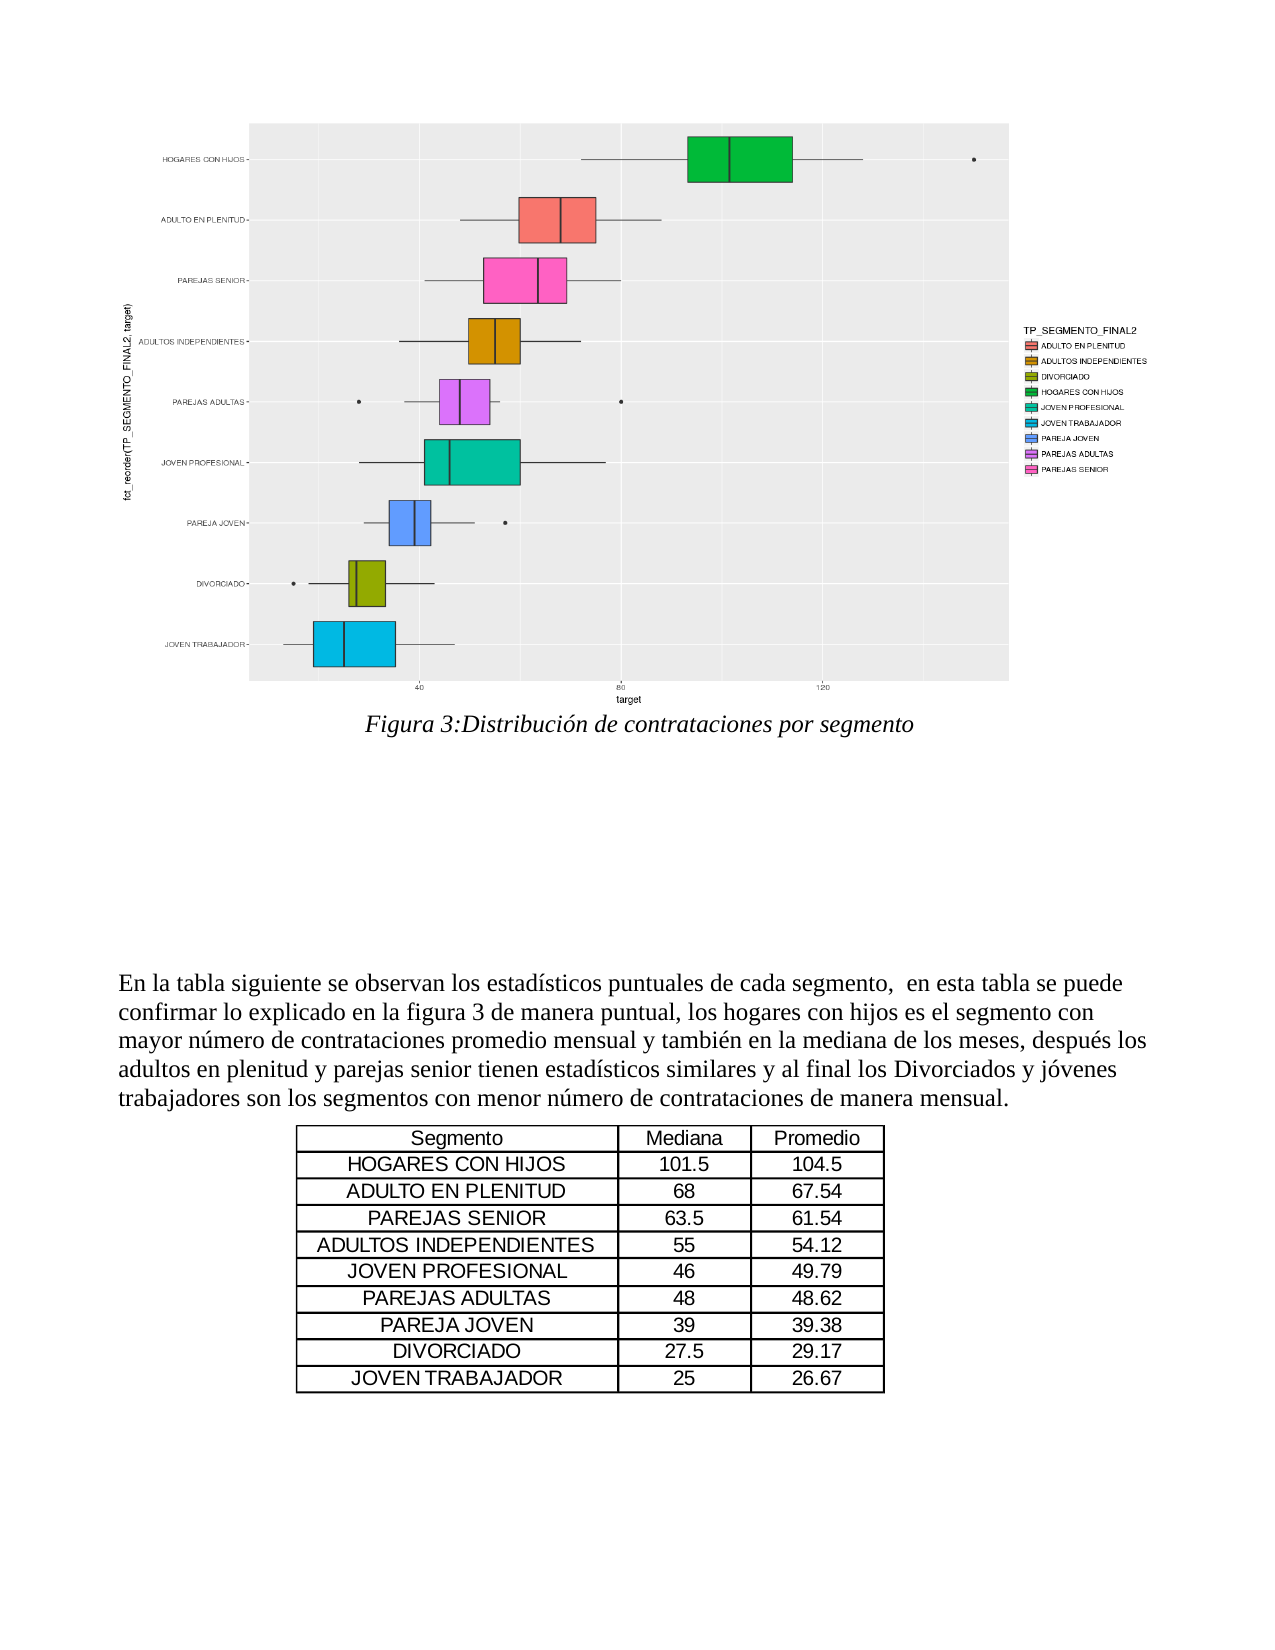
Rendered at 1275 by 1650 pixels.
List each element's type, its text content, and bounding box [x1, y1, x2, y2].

picture [118, 118, 1157, 710]
text Figura 3:Distribución de contrataciones por segmento [118, 710, 1157, 738]
text En la tabla siguiente se observan los estadísticos puntuales de cada segmento, en esta tabla se puede confirmar lo explicado en la figura 3 de manera puntual, los hogares con hijos es el segmento con mayor número de contrataciones promedio mensual y también en la mediana de los meses, después los adultos en plenitud y parejas senior tienen estadísticos similares y al final los Divorciados y jóvenes trabajadores son los segmentos con menor número de contrataciones de manera mensual. [118, 968, 1157, 1112]
